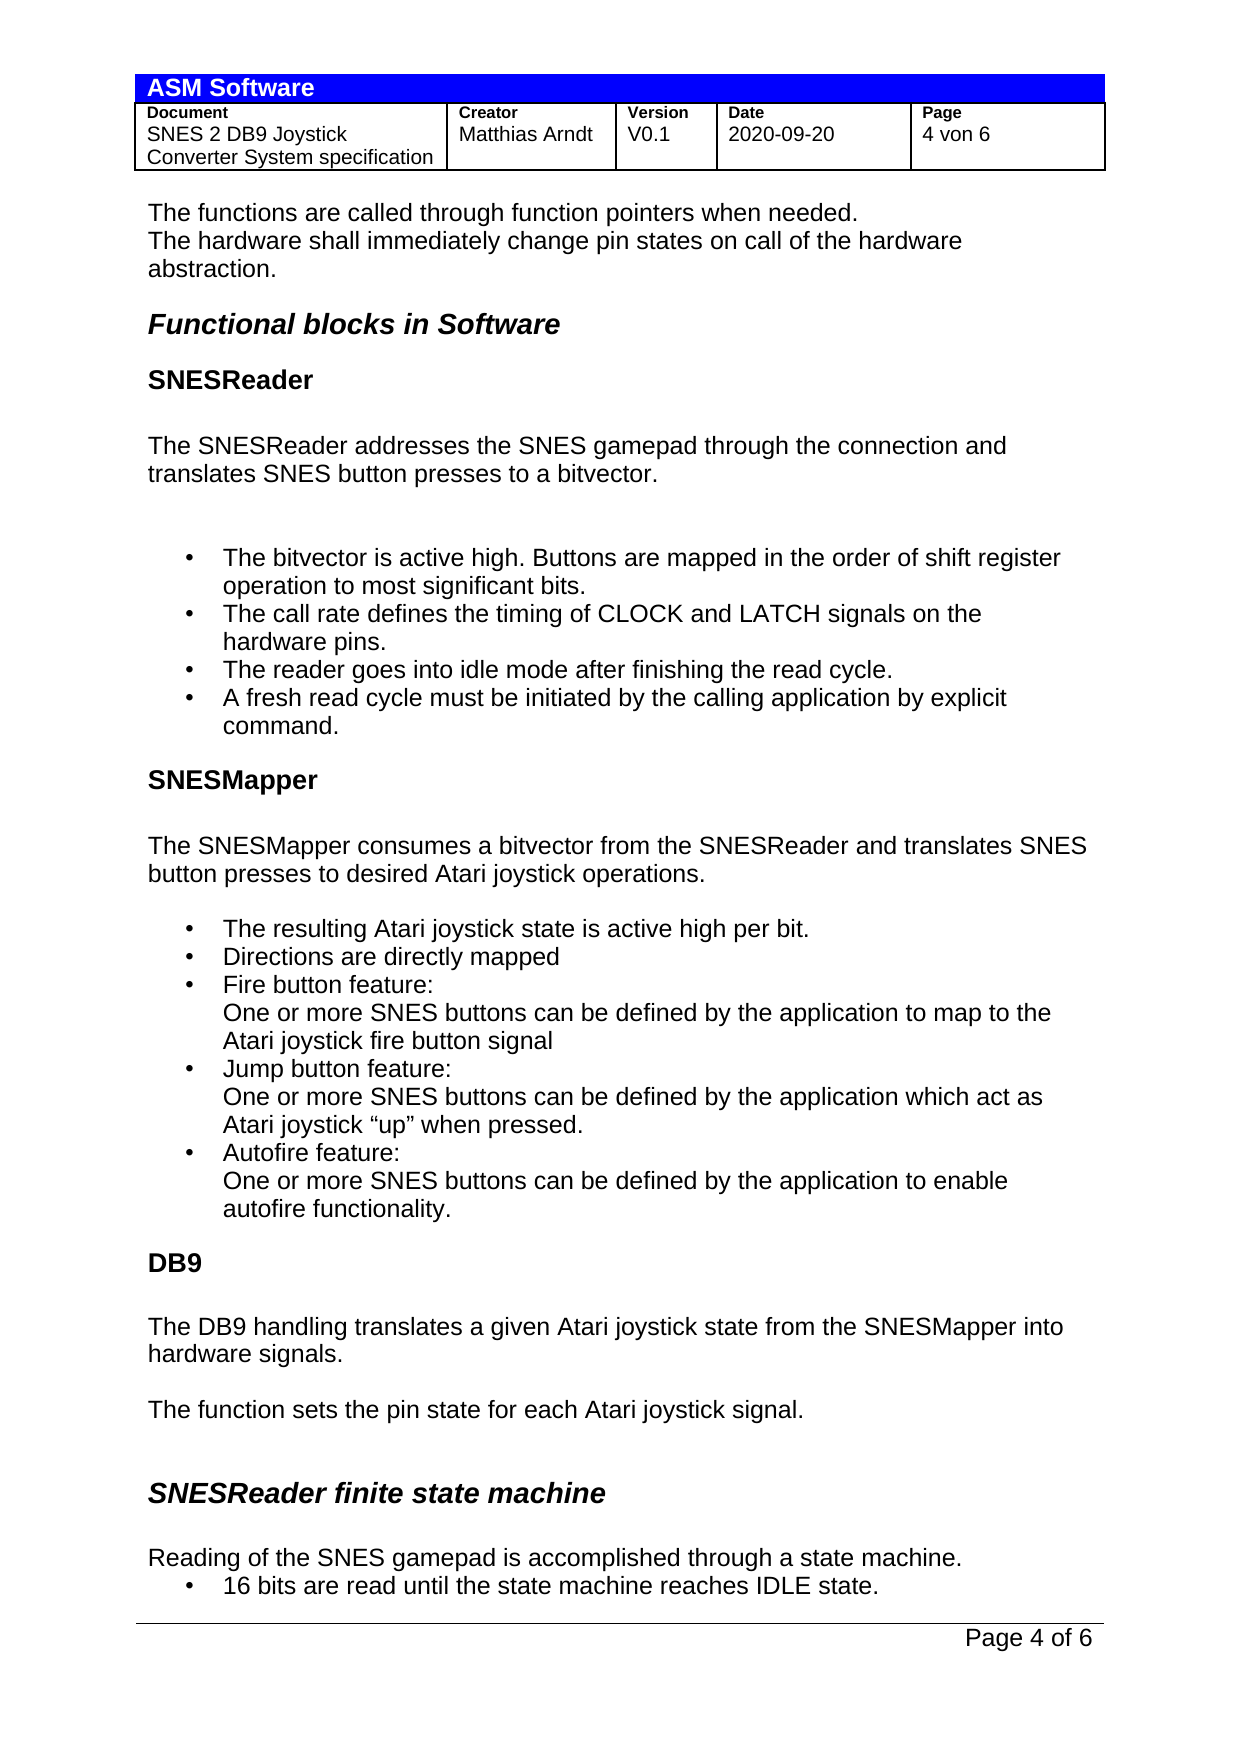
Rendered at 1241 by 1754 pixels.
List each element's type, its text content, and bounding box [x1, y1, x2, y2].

subtitle SNESReader [148, 365, 1092, 426]
text The SNESMapper consumes a bitvector from the SNESReader and translates SNES button presses to desired Atari joystick operations. [148, 831, 1092, 887]
list Jump button feature: One or more SNES buttons can be defined by the application which act as Atari joystick “up” when pressed. [185, 1055, 1092, 1139]
text The SNESReader addresses the SNES gamepad through the connection and translates SNES button presses to a bitvector. [148, 432, 1092, 544]
list 16 bits are read until the state machine reaches IDLE state. [185, 1572, 1092, 1599]
text The functions are called through function pointers when needed. The hardware shall immediately change pin states on call of the hardware abstraction. [148, 199, 1092, 283]
text Reading of the SNES gamepad is accomplished through a state machine. [148, 1544, 1092, 1572]
list A fresh read cycle must be initiated by the calling application by explicit command. [185, 684, 1092, 739]
list The resulting Atari joystick state is active high per bit. [185, 915, 1092, 943]
list The bitvector is active high. Buttons are mapped in the order of shift register operation to most significant bits. [185, 544, 1092, 600]
list The call rate defines the timing of CLOCK and LATCH signals on the hardware pins. [185, 600, 1092, 656]
list Directions are directly mapped [185, 943, 1092, 971]
subtitle SNESMapper [148, 764, 1092, 825]
text The DB9 handling translates a given Atari joystick state from the SNESMapper into hardware signals. [148, 1312, 1092, 1368]
list Autofire feature: One or more SNES buttons can be defined by the application to enable autofire functionality. [185, 1139, 1092, 1223]
subtitle DB9 [148, 1248, 1092, 1278]
list The reader goes into idle mode after finishing the read cycle. [185, 656, 1092, 684]
subtitle Functional blocks in Software [148, 308, 1092, 340]
list Fire button feature: One or more SNES buttons can be defined by the application to map to the Atari joystick fire button signal [185, 971, 1092, 1055]
text The function sets the pin state for each Atari joystick signal. [148, 1396, 1092, 1424]
subtitle SNESReader finite state machine [148, 1477, 1092, 1509]
